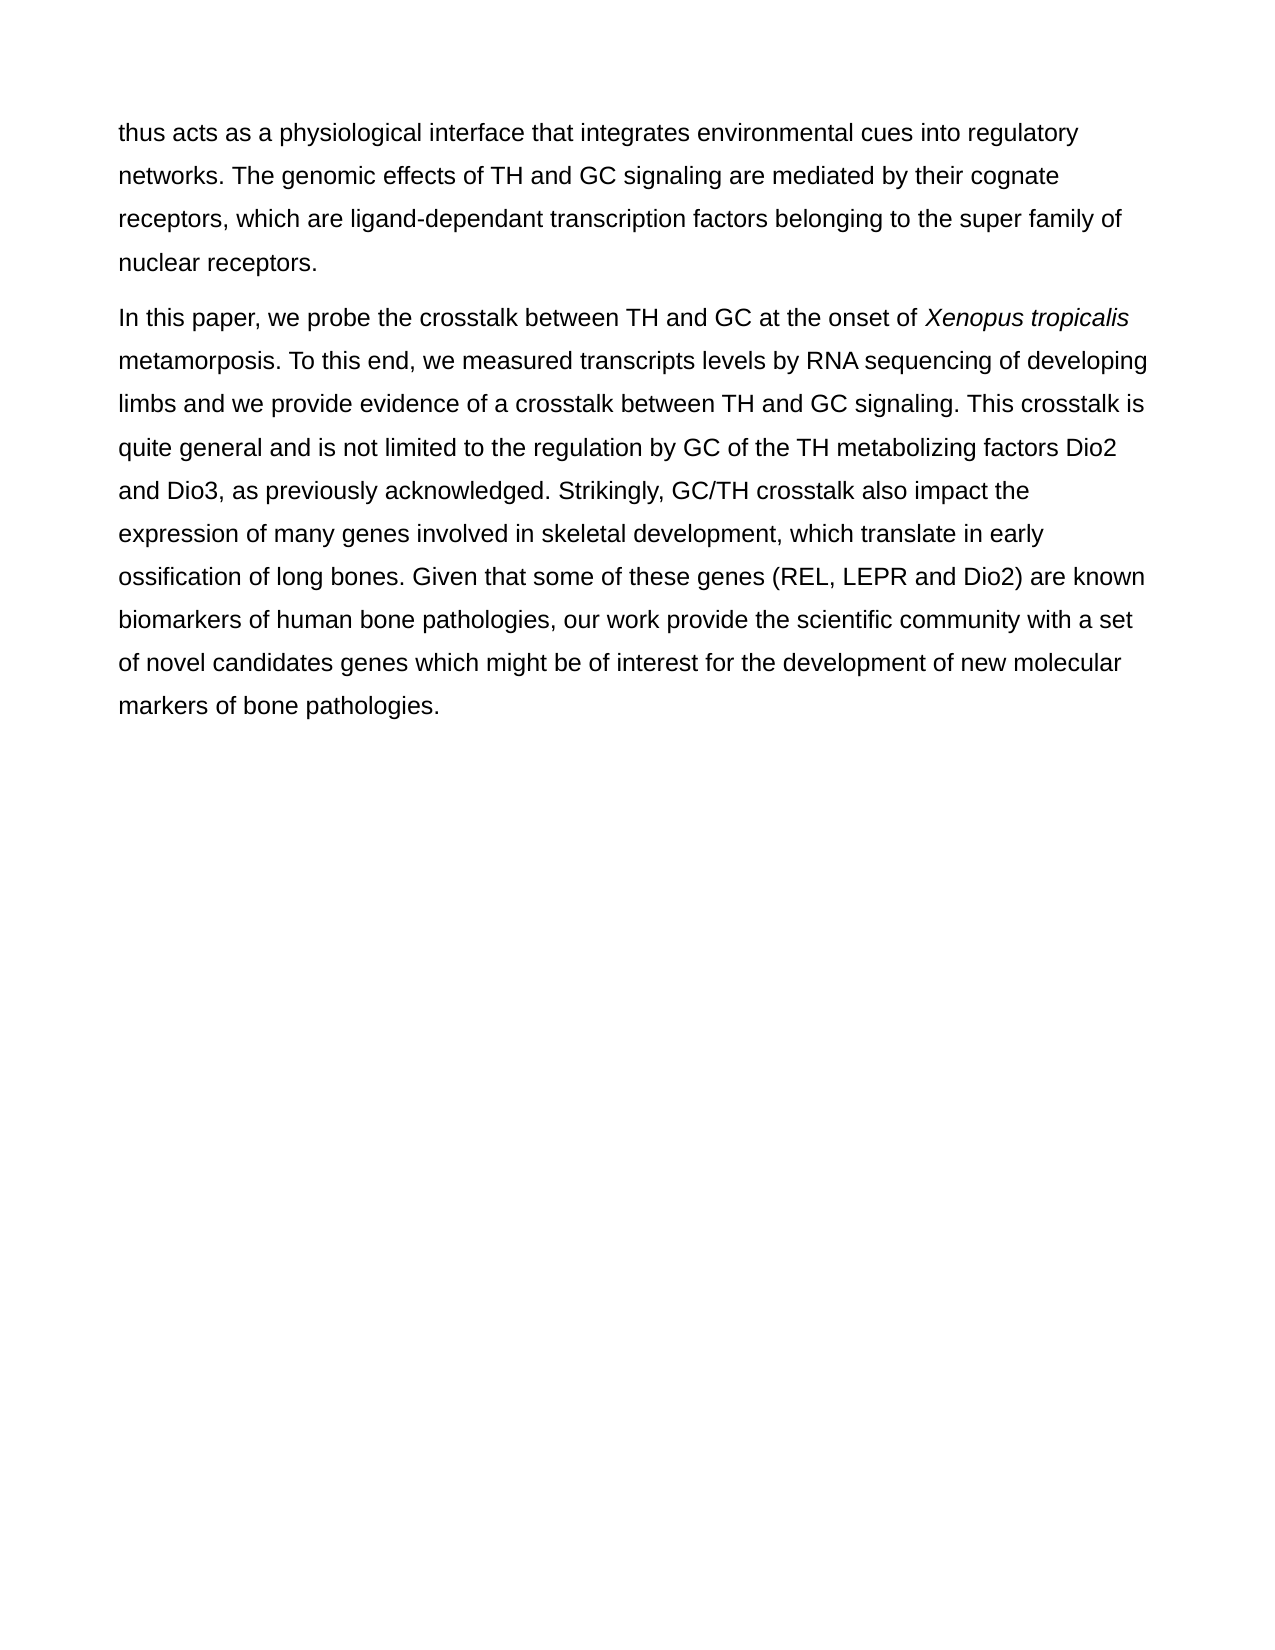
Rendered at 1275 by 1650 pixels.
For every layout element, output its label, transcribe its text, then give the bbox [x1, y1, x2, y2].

text In this paper, we probe the crosstalk between TH and GC at the onset of Xenopus tropicalis metamorposis. To this end, we measured transcripts levels by RNA sequencing of developing limbs and we provide evidence of a crosstalk between TH and GC signaling. This crosstalk is quite general and is not limited to the regulation by GC of the TH metabolizing factors Dio2 and Dio3, as previously acknowledged. Strikingly, GC/TH crosstalk also impact the expression of many genes involved in skeletal development, which translate in early ossification of long bones. Given that some of these genes (REL, LEPR and Dio2) are known biomarkers of human bone pathologies, our work provide the scientific community with a set of novel candidates genes which might be of interest for the development of new molecular markers of bone pathologies. [118, 303, 1157, 720]
text thus acts as a physiological interface that integrates environmental cues into regulatory networks. The genomic effects of TH and GC signaling are mediated by their cognate receptors, which are ligand-dependant transcription factors belonging to the super family of nuclear receptors. [118, 118, 1157, 276]
